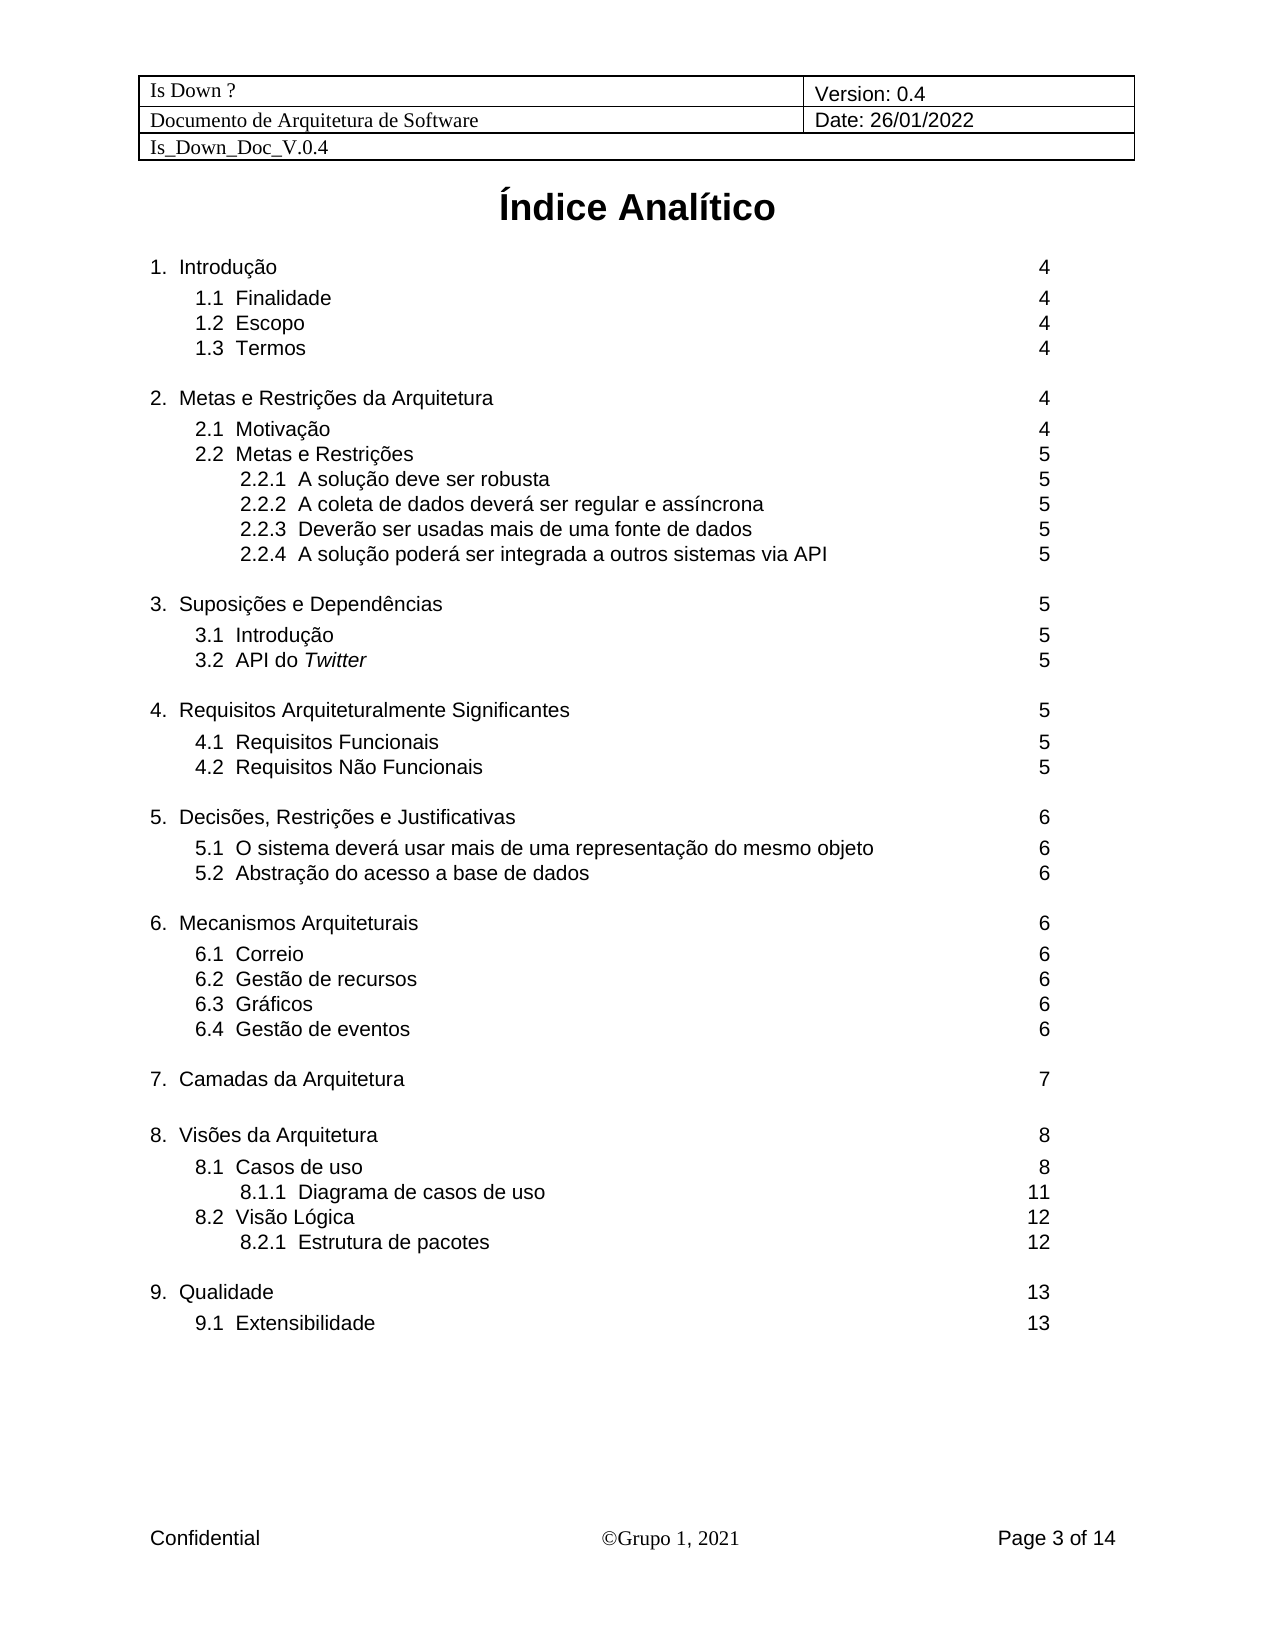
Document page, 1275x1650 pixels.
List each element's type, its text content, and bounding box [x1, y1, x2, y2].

text 2. Metas e Restrições da Arquitetura 4 [150, 385, 1050, 410]
text 3.2 API do Twitter 5 [195, 647, 1050, 672]
subtitle Índice Analítico [150, 185, 1125, 228]
text 2.1 Motivação 4 [195, 416, 1050, 441]
text 7. Camadas da Arquitetura 7 [150, 1066, 1050, 1091]
text 6.4 Gestão de eventos 6 [195, 1016, 1050, 1041]
text 8.1.1 Diagrama de casos de uso 11 [240, 1178, 1125, 1203]
text 2.2 Metas e Restrições 5 [195, 441, 1050, 466]
text 2.2.1 A solução deve ser robusta 5 [240, 466, 1125, 491]
text 5. Decisões, Restrições e Justificativas 6 [150, 803, 1050, 828]
text 6.1 Correio 6 [195, 941, 1050, 966]
text 3. Suposições e Dependências 5 [150, 591, 1050, 616]
text 8.1 Casos de uso 8 [195, 1153, 1050, 1178]
text 1.1 Finalidade 4 [195, 285, 1050, 310]
text 6. Mecanismos Arquiteturais 6 [150, 910, 1050, 935]
text 5.1 O sistema deverá usar mais de uma representação do mesmo objeto 6 [195, 835, 1050, 860]
text 4. Requisitos Arquiteturalmente Significantes 5 [150, 697, 1050, 722]
text 9.1 Extensibilidade 13 [195, 1310, 1050, 1335]
text 3.1 Introdução 5 [195, 622, 1050, 647]
text 6.3 Gráficos 6 [195, 991, 1050, 1016]
text 8. Visões da Arquitetura 8 [150, 1122, 1050, 1147]
text 8.2 Visão Lógica 12 [195, 1203, 1050, 1228]
text 8.2.1 Estrutura de pacotes 12 [240, 1228, 1125, 1253]
text 2.2.2 A coleta de dados deverá ser regular e assíncrona 5 [240, 491, 1125, 516]
text 6.2 Gestão de recursos 6 [195, 966, 1050, 991]
text 1. Introdução 4 [150, 253, 1050, 278]
text 5.2 Abstração do acesso a base de dados 6 [195, 860, 1050, 885]
text 1.3 Termos 4 [195, 335, 1050, 360]
text 2.2.4 A solução poderá ser integrada a outros sistemas via API 5 [240, 541, 1125, 566]
text 2.2.3 Deverão ser usadas mais de uma fonte de dados 5 [240, 516, 1125, 541]
text 4.2 Requisitos Não Funcionais 5 [195, 753, 1050, 778]
text 9. Qualidade 13 [150, 1278, 1050, 1303]
text 1.2 Escopo 4 [195, 310, 1050, 335]
text 4.1 Requisitos Funcionais 5 [195, 728, 1050, 753]
